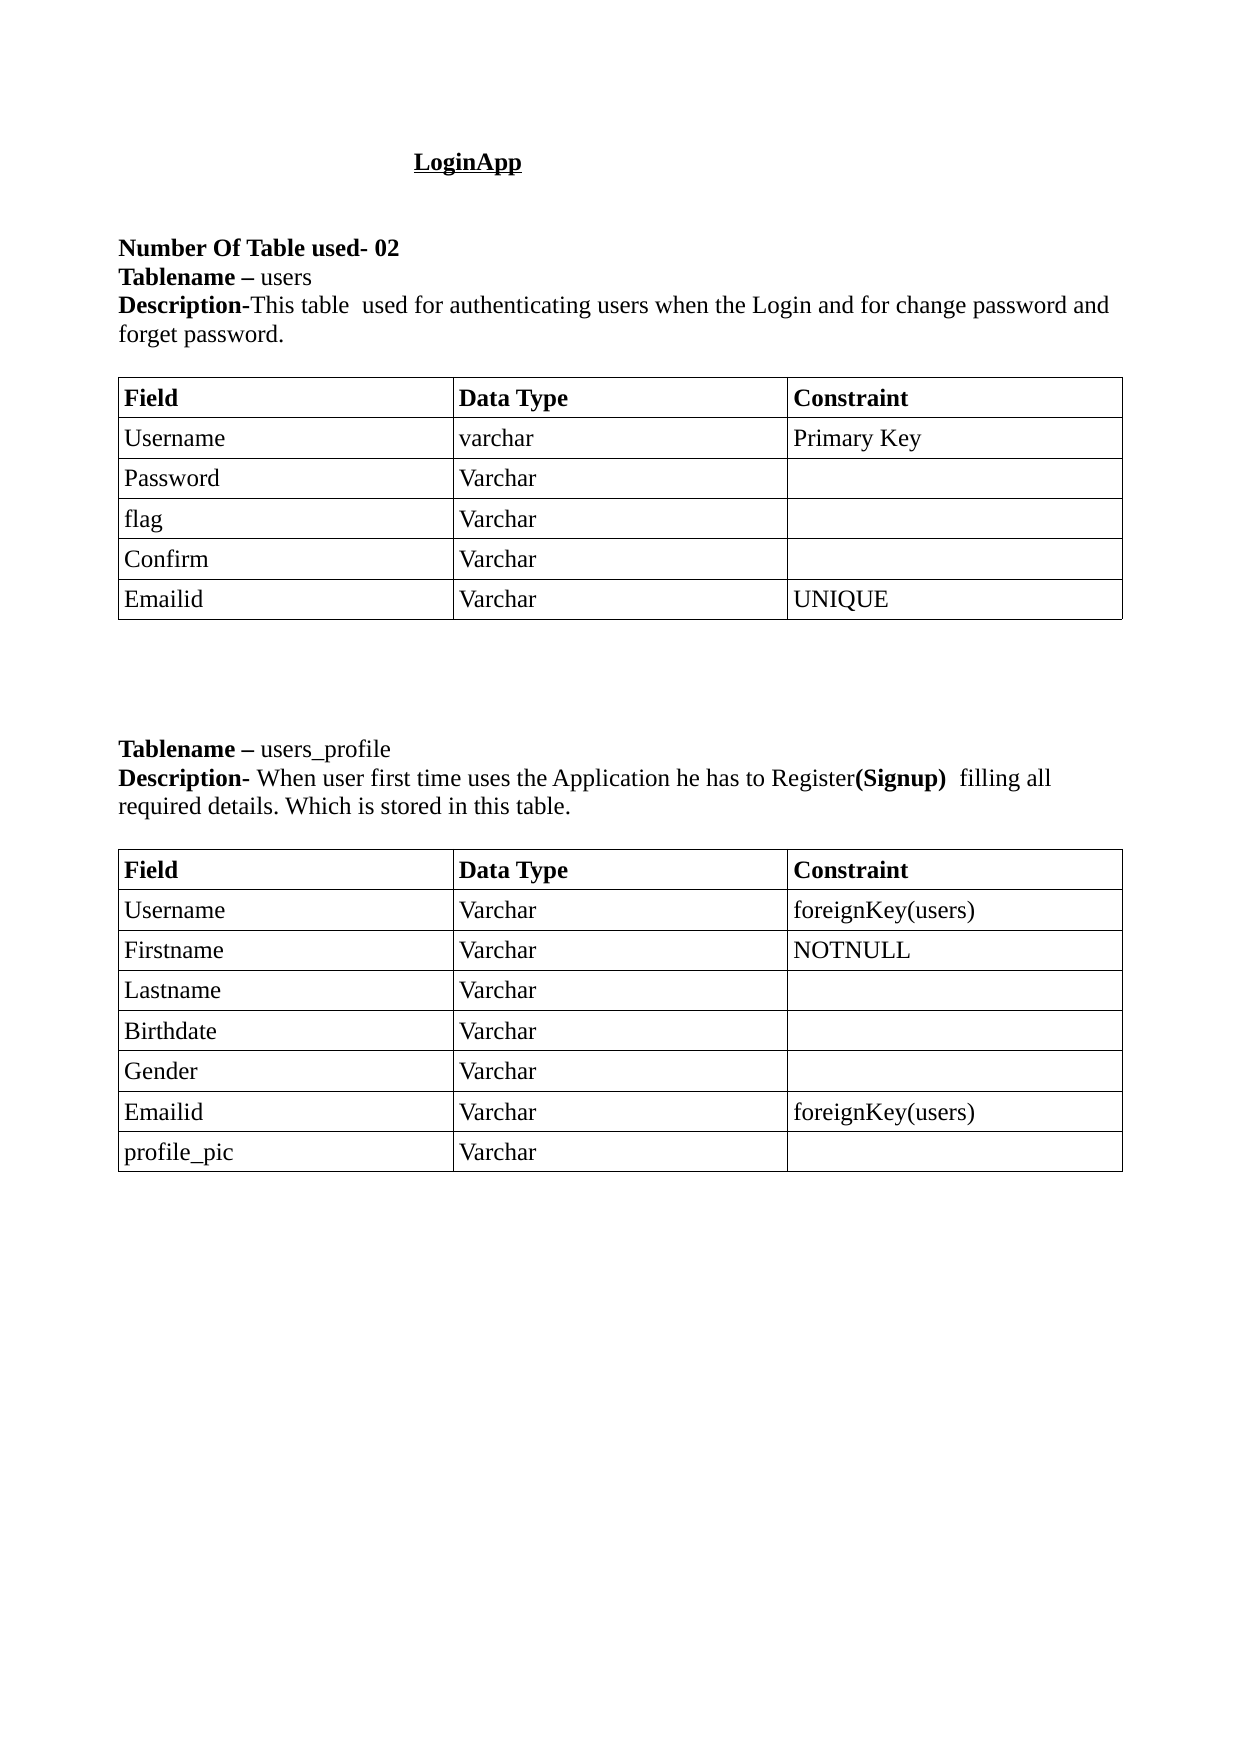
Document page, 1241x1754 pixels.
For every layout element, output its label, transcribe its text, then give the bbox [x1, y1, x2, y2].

table_cell [788, 499, 1122, 538]
table_cell Varchar [454, 539, 787, 578]
table_cell Varchar [454, 1011, 787, 1050]
table_cell Password [119, 459, 453, 498]
table_cell Varchar [454, 459, 787, 498]
table_cell Varchar [454, 890, 787, 929]
table_cell [788, 1011, 1122, 1050]
text Number Of Table used- 02 [118, 233, 1122, 262]
table_cell Varchar [454, 1051, 787, 1091]
table_cell Varchar [454, 499, 787, 538]
table_cell varchar [454, 418, 787, 457]
table_cell Birthdate [119, 1011, 453, 1050]
table_cell Varchar [454, 1092, 787, 1131]
table_cell Gender [119, 1051, 453, 1091]
text Description-This table used for authenticating users when the Login and for change password and forget password. [118, 291, 1122, 348]
table_cell Emailid [119, 1092, 453, 1131]
table_header Data Type [454, 850, 787, 889]
table_cell flag [119, 499, 453, 538]
table_cell Emailid [119, 580, 453, 619]
table_cell [788, 971, 1122, 1010]
table_cell Varchar [454, 931, 787, 970]
table_cell NOTNULL [788, 931, 1122, 970]
table_header Field [119, 378, 453, 417]
text Tablename – users [118, 262, 1122, 291]
text Description- When user first time uses the Application he has to Register(Signup) filling all required details. Which is stored in this table. [118, 763, 1122, 820]
table_cell [788, 459, 1122, 498]
table_cell [788, 539, 1122, 578]
table_cell Lastname [119, 971, 453, 1010]
text LoginApp [118, 147, 1122, 176]
text Tablename – users_profile [118, 734, 1122, 763]
table_cell Username [119, 890, 453, 929]
table_cell Primary Key [788, 418, 1122, 457]
table_cell [788, 1132, 1122, 1171]
table_cell Username [119, 418, 453, 457]
table_cell foreignKey(users) [788, 1092, 1122, 1131]
table_header Constraint [788, 378, 1122, 417]
table_cell Confirm [119, 539, 453, 578]
table_cell UNIQUE [788, 580, 1122, 619]
table_header Constraint [788, 850, 1122, 889]
table_cell Varchar [454, 1132, 787, 1171]
table_header Field [119, 850, 453, 889]
table_cell Varchar [454, 580, 787, 619]
table_cell profile_pic [119, 1132, 453, 1171]
table_cell Varchar [454, 971, 787, 1010]
table_cell foreignKey(users) [788, 890, 1122, 929]
table_cell [788, 1051, 1122, 1091]
table_header Data Type [454, 378, 787, 417]
table_cell Firstname [119, 931, 453, 970]
